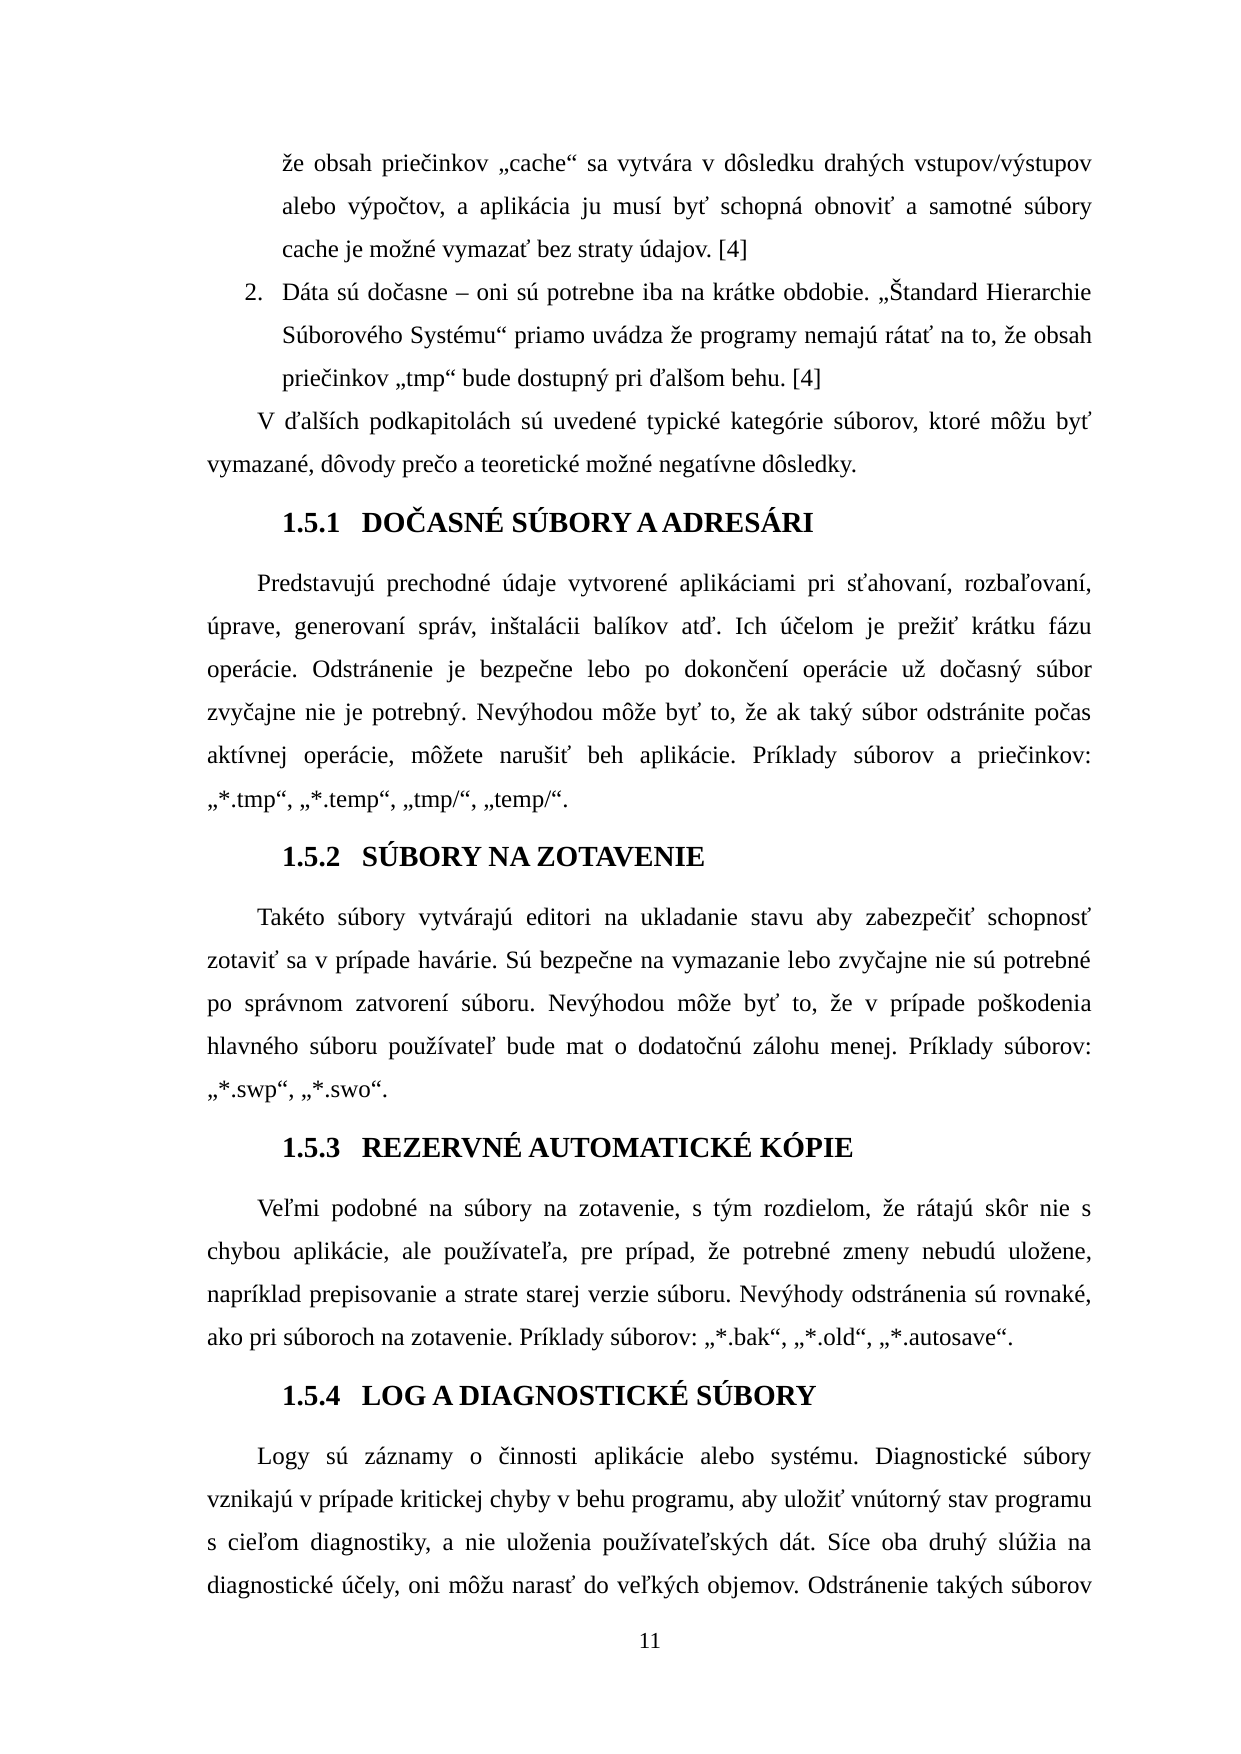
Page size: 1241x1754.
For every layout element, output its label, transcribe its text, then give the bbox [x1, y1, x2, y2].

text V ďalších podkapitolách sú uvedené typické kategórie súborov, ktoré môžu byť vymazané, dôvody prečo a teoretické možné negatívne dôsledky. [207, 406, 1092, 478]
subtitle Log a diagnostické súbory [282, 1378, 1092, 1412]
subtitle Súbory na zotavenie [282, 839, 1092, 873]
text Veľmi podobné na súbory na zotavenie, s tým rozdielom, že rátajú skôr nie s chybou aplikácie, ale používateľa, pre prípad, že potrebné zmeny nebudú uložene, napríklad prepisovanie a strate starej verzie súboru. Nevýhody odstránenia sú rovnaké, ako pri súboroch na zotavenie. Príklady súborov: „*.bak“, „*.old“, „*.autosave“. [207, 1193, 1092, 1351]
text Predstavujú prechodné údaje vytvorené aplikáciami pri sťahovaní, rozbaľovaní, úprave, generovaní správ, inštalácii balíkov atď. Ich účelom je prežiť krátku fázu operácie. Odstránenie je bezpečne lebo po dokončení operácie už dočasný súbor zvyčajne nie je potrebný. Nevýhodou môže byť to, že ak taký súbor odstránite počas aktívnej operácie, môžete narušiť beh aplikácie. Príklady súborov a priečinkov: „*.tmp“, „*.temp“, „tmp/“, „temp/“. [207, 568, 1092, 812]
list že obsah priečinkov „cache“ sa vytvára v dôsledku drahých vstupov/výstupov alebo výpočtov, a aplikácia ju musí byť schopná obnoviť a samotné súbory cache je možné vymazať bez straty údajov. [4] [244, 148, 1092, 263]
subtitle Dočasné súbory a adresári [282, 505, 1092, 539]
list Dáta sú dočasne – oni sú potrebne iba na krátke obdobie. „Štandard Hierarchie Súborového Systému“ priamo uvádza že programy nemajú rátať na to, že obsah priečinkov „tmp“ bude dostupný pri ďalšom behu. [4] [244, 277, 1092, 392]
text Takéto súbory vytvárajú editori na ukladanie stavu aby zabezpečiť schopnosť zotaviť sa v prípade havárie. Sú bezpečne na vymazanie lebo zvyčajne nie sú potrebné po správnom zatvorení súboru. Nevýhodou môže byť to, že v prípade poškodenia hlavného súboru používateľ bude mat o dodatočnú zálohu menej. Príklady súborov: „*.swp“, „*.swo“. [207, 902, 1092, 1103]
text Logy sú záznamy o činnosti aplikácie alebo systému. Diagnostické súbory vznikajú v prípade kritickej chyby v behu programu, aby uložiť vnútorný stav programu s cieľom diagnostiky, a nie uloženia používateľských dát. Síce oba druhý slúžia na diagnostické účely, oni môžu narasť do veľkých objemov. Odstránenie takých súborov [207, 1441, 1092, 1599]
subtitle Rezervné automatické kópie [282, 1130, 1092, 1164]
